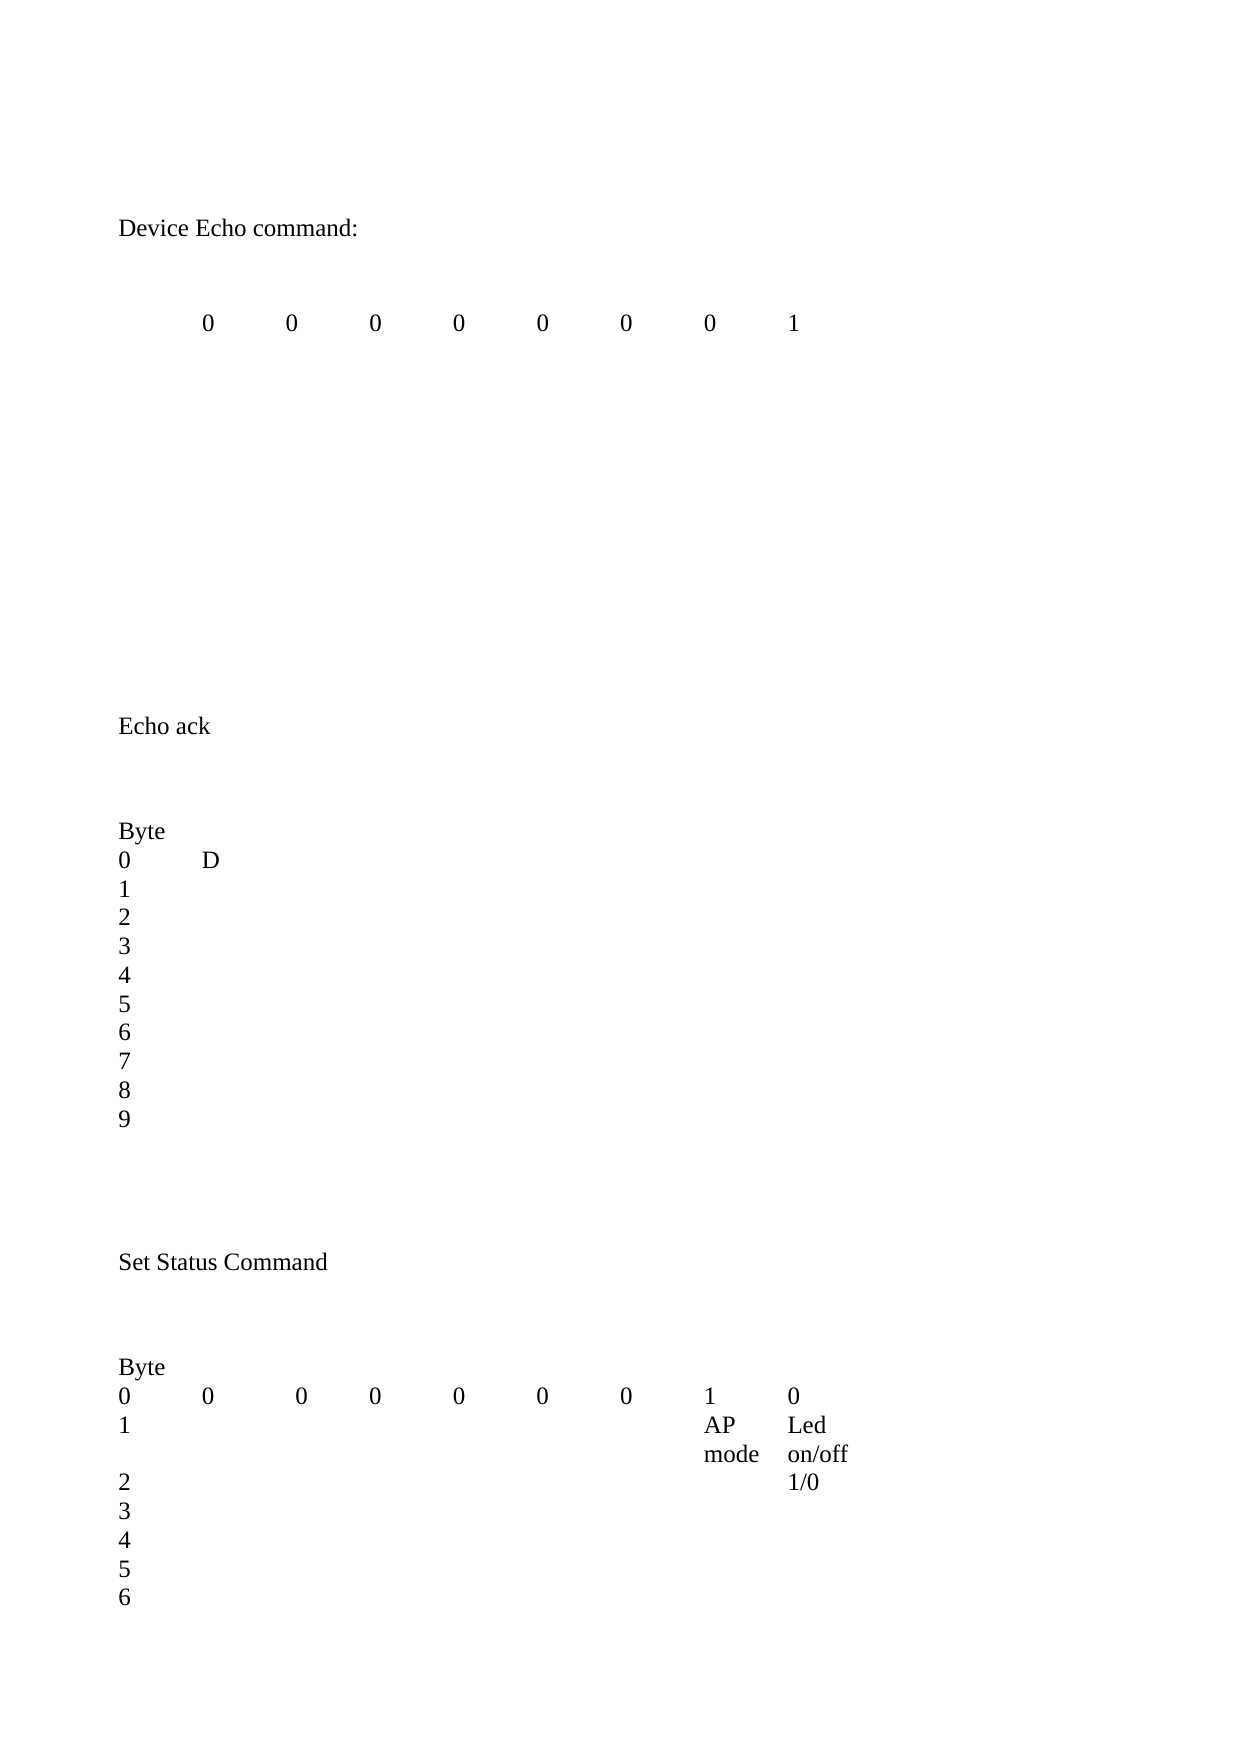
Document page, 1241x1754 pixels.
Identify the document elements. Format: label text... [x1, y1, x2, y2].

table_cell [955, 1496, 1038, 1525]
table_cell 5 [118, 989, 202, 1017]
table_cell [536, 931, 620, 960]
table_cell [955, 539, 1038, 567]
table_cell [871, 960, 954, 989]
table_cell [536, 903, 620, 931]
table_cell 3 [118, 1496, 202, 1525]
table_header [704, 816, 787, 845]
table_cell [1038, 625, 1122, 653]
table_cell [704, 1525, 787, 1554]
table_cell [369, 395, 453, 423]
table_cell [369, 874, 453, 902]
table_cell [620, 337, 704, 366]
table_cell [118, 337, 202, 366]
table_cell [1038, 424, 1122, 452]
table_cell [536, 845, 620, 874]
table_cell [369, 1018, 453, 1046]
table_cell 7 [118, 1046, 202, 1075]
table_cell [620, 1410, 704, 1467]
table_cell [536, 567, 620, 596]
table_cell [1038, 366, 1122, 395]
table_header [1038, 816, 1122, 845]
table_cell 1 [118, 874, 202, 902]
table_header [295, 816, 369, 845]
table_cell [788, 539, 871, 567]
table_header [453, 1353, 536, 1381]
table_cell [453, 903, 536, 931]
table_header [955, 1353, 1038, 1381]
table_cell 0 [536, 1381, 620, 1410]
table_cell [955, 1133, 1038, 1161]
table_cell [871, 567, 955, 596]
table_cell [536, 1583, 620, 1611]
table_cell [1038, 1046, 1122, 1075]
table_cell [453, 596, 536, 625]
table_cell [202, 625, 285, 653]
table_cell [788, 366, 871, 395]
table_header Byte [118, 1353, 202, 1381]
table_cell [788, 337, 871, 366]
text Set Status Command [118, 1247, 1122, 1276]
table_cell [202, 452, 285, 481]
table_cell [453, 1525, 536, 1554]
table_cell 0 [118, 1381, 202, 1410]
table_cell [369, 989, 453, 1017]
table_cell 1 [704, 1381, 787, 1410]
table_cell [1038, 1554, 1122, 1582]
table_cell [202, 989, 295, 1017]
table_header 0 [453, 309, 536, 337]
table_cell [871, 596, 955, 625]
table_cell [704, 1468, 787, 1496]
table_cell [620, 452, 704, 481]
table_cell 0 [787, 1381, 871, 1410]
table_cell [202, 481, 285, 510]
table_cell [453, 452, 536, 481]
table_cell [1038, 1525, 1122, 1554]
table_cell [118, 539, 202, 567]
table_cell [704, 366, 787, 395]
table_cell [955, 1583, 1038, 1611]
table_cell [704, 539, 787, 567]
table_cell [295, 931, 369, 960]
table_cell [955, 1046, 1038, 1075]
table_header [536, 1353, 620, 1381]
table_cell [295, 1075, 369, 1104]
table_header 0 [536, 309, 620, 337]
table_cell [536, 424, 620, 452]
table_cell [1038, 874, 1122, 902]
table_cell [787, 1583, 871, 1611]
table_cell [787, 1018, 871, 1046]
table_cell [704, 903, 787, 931]
table_cell [871, 1104, 954, 1132]
table_cell 1/0 [787, 1468, 871, 1496]
table_cell [202, 510, 285, 538]
table_cell 0 [453, 1381, 536, 1410]
table_cell [202, 1496, 295, 1525]
table_cell [536, 960, 620, 989]
table_cell [536, 366, 620, 395]
table_cell [620, 1075, 704, 1104]
table_cell [285, 567, 369, 596]
table_cell [295, 989, 369, 1017]
table_cell [620, 1018, 704, 1046]
table_cell [788, 395, 871, 423]
table_header [620, 1353, 704, 1381]
table_header [871, 309, 955, 337]
table_header 0 [704, 309, 787, 337]
table_cell [1038, 481, 1122, 510]
table_cell [788, 625, 871, 653]
table_cell [788, 510, 871, 538]
table_cell [453, 989, 536, 1017]
table_cell [202, 567, 285, 596]
table_cell [620, 596, 704, 625]
table_cell [118, 481, 202, 510]
table_cell [118, 567, 202, 596]
table_cell 0 [295, 1381, 369, 1410]
table_cell [453, 424, 536, 452]
table_cell [871, 625, 955, 653]
table_cell [787, 845, 871, 874]
table_cell [1038, 960, 1122, 989]
table_cell [955, 1554, 1038, 1582]
table_cell [871, 1410, 954, 1467]
table_cell [704, 1046, 787, 1075]
table_cell [788, 596, 871, 625]
table_cell [1038, 452, 1122, 481]
table_cell [295, 1410, 369, 1467]
table_cell [871, 452, 955, 481]
table_cell [787, 1525, 871, 1554]
table_cell [704, 481, 787, 510]
table_cell [787, 903, 871, 931]
table_cell [369, 1554, 453, 1582]
table_cell [704, 1018, 787, 1046]
table_cell [453, 1133, 536, 1161]
table_cell [285, 366, 369, 395]
table_cell [955, 874, 1038, 902]
table_cell [202, 337, 285, 366]
table_cell [1038, 845, 1122, 874]
table_cell [369, 625, 453, 653]
table_cell [369, 1525, 453, 1554]
table_cell [295, 1468, 369, 1496]
table_cell [453, 481, 536, 510]
table_cell [453, 1046, 536, 1075]
table_cell [453, 874, 536, 902]
table_cell [118, 452, 202, 481]
table_cell 5 [118, 1554, 202, 1582]
table_cell [787, 1046, 871, 1075]
table_cell [955, 596, 1038, 625]
table_header [202, 1353, 295, 1381]
table_cell [285, 625, 369, 653]
table_header [202, 816, 295, 845]
table_cell [202, 596, 285, 625]
table_cell [118, 366, 202, 395]
table_cell [536, 481, 620, 510]
table_cell [620, 539, 704, 567]
table_cell [871, 395, 955, 423]
table_cell [955, 625, 1038, 653]
table_cell [871, 1075, 954, 1104]
table_cell [285, 424, 369, 452]
table_cell [536, 510, 620, 538]
table_cell [1038, 903, 1122, 931]
table_cell [704, 1104, 787, 1132]
table_cell [871, 1496, 954, 1525]
table_cell [787, 960, 871, 989]
table_cell 3 [118, 931, 202, 960]
table_cell [704, 567, 787, 596]
table_cell 4 [118, 1525, 202, 1554]
table_cell [295, 1496, 369, 1525]
table_cell [295, 903, 369, 931]
table_cell [202, 960, 295, 989]
table_cell [453, 539, 536, 567]
table_cell [1038, 1381, 1122, 1410]
table_cell [620, 567, 704, 596]
table_cell [871, 424, 955, 452]
table_cell [1038, 1104, 1122, 1132]
table_cell [955, 366, 1038, 395]
table_cell [620, 1046, 704, 1075]
table_cell [704, 424, 787, 452]
table_cell 6 [118, 1018, 202, 1046]
table_cell [295, 1554, 369, 1582]
table_cell [369, 539, 453, 567]
table_cell [787, 1075, 871, 1104]
table_cell [202, 903, 295, 931]
table_cell [787, 1496, 871, 1525]
table_cell [285, 596, 369, 625]
table_cell [202, 1018, 295, 1046]
table_cell [704, 989, 787, 1017]
table_cell [453, 1583, 536, 1611]
table_cell [955, 903, 1038, 931]
table_cell [620, 625, 704, 653]
table_cell [295, 874, 369, 902]
table_cell [118, 395, 202, 423]
table_cell [536, 1525, 620, 1554]
table_cell 9 [118, 1104, 202, 1132]
table_cell [369, 596, 453, 625]
table_cell [202, 395, 285, 423]
table_header [1038, 309, 1122, 337]
table_cell [620, 510, 704, 538]
table_cell [285, 481, 369, 510]
table_cell [369, 1468, 453, 1496]
table_cell [704, 1496, 787, 1525]
table_cell [453, 931, 536, 960]
table_cell [704, 1133, 787, 1161]
table_header 1 [788, 309, 871, 337]
table_cell [369, 424, 453, 452]
table_cell [955, 1075, 1038, 1104]
table_cell [536, 1133, 620, 1161]
table_cell [620, 1133, 704, 1161]
table_cell [871, 1018, 954, 1046]
table_cell [871, 845, 954, 874]
table_header Byte [118, 816, 202, 845]
table_cell [453, 1104, 536, 1132]
table_cell [453, 960, 536, 989]
table_cell 2 [118, 903, 202, 931]
table_cell [295, 1583, 369, 1611]
table_cell [369, 845, 453, 874]
table_cell [1038, 1133, 1122, 1161]
table_cell [620, 1468, 704, 1496]
table_cell [620, 424, 704, 452]
table_header [955, 816, 1038, 845]
table_cell 6 [118, 1583, 202, 1611]
table_cell [285, 510, 369, 538]
table_cell [620, 903, 704, 931]
table_cell [1038, 931, 1122, 960]
table_header 0 [202, 309, 285, 337]
table_cell [1038, 395, 1122, 423]
table_cell [871, 1468, 954, 1496]
table_cell [536, 1046, 620, 1075]
table_cell [955, 1104, 1038, 1132]
table_cell [955, 1381, 1038, 1410]
table_cell [369, 1075, 453, 1104]
table_cell [955, 845, 1038, 874]
table_cell 4 [118, 960, 202, 989]
table_cell [620, 395, 704, 423]
table_cell [871, 931, 954, 960]
table_cell [955, 1525, 1038, 1554]
table_cell [202, 1046, 295, 1075]
table_cell [118, 510, 202, 538]
table_header [787, 1353, 871, 1381]
table_cell 2 [118, 1468, 202, 1496]
table_cell [1038, 596, 1122, 625]
table_cell [369, 1410, 453, 1467]
table_cell [369, 337, 453, 366]
table_cell [295, 1018, 369, 1046]
table_cell [620, 874, 704, 902]
table_cell [453, 567, 536, 596]
table_cell [871, 874, 954, 902]
table_cell [202, 1104, 295, 1132]
table_cell [1038, 510, 1122, 538]
table_cell [118, 424, 202, 452]
table_cell [369, 1496, 453, 1525]
table_header [620, 816, 704, 845]
table_cell [536, 395, 620, 423]
table_cell [285, 395, 369, 423]
table_cell [787, 874, 871, 902]
table_cell [620, 989, 704, 1017]
table_cell [955, 1018, 1038, 1046]
table_cell [202, 1525, 295, 1554]
table_cell [453, 395, 536, 423]
table_cell [787, 931, 871, 960]
table_cell [453, 1554, 536, 1582]
table_cell [202, 366, 285, 395]
table_cell [536, 452, 620, 481]
table_cell [295, 845, 369, 874]
table_cell [1038, 1018, 1122, 1046]
table_cell [955, 424, 1038, 452]
table_cell [955, 1468, 1038, 1496]
table_cell [536, 1468, 620, 1496]
table_cell [1038, 567, 1122, 596]
table_cell [871, 1583, 954, 1611]
table_cell [955, 1410, 1038, 1467]
table_cell [536, 1410, 620, 1467]
table_cell [536, 1496, 620, 1525]
table_cell [871, 337, 955, 366]
table_header [704, 1353, 787, 1381]
table_cell [369, 366, 453, 395]
table_header [369, 1353, 453, 1381]
table_cell [620, 481, 704, 510]
table_cell [704, 960, 787, 989]
table_cell [369, 1133, 453, 1161]
table_cell [871, 539, 955, 567]
table_cell [536, 596, 620, 625]
table_cell [285, 539, 369, 567]
table_cell [202, 1583, 295, 1611]
table_header [369, 816, 453, 845]
table_header [118, 309, 202, 337]
table_cell [536, 874, 620, 902]
table_cell [1038, 1583, 1122, 1611]
table_cell [704, 452, 787, 481]
table_cell [369, 903, 453, 931]
table_cell D [202, 845, 295, 874]
table_cell [536, 337, 620, 366]
table_cell [453, 337, 536, 366]
table_cell [295, 960, 369, 989]
table_cell 0 [202, 1381, 295, 1410]
table_cell [295, 1046, 369, 1075]
table_cell [955, 567, 1038, 596]
table_cell [788, 567, 871, 596]
table_cell [453, 510, 536, 538]
table_cell [202, 1410, 295, 1467]
table_cell [453, 1496, 536, 1525]
table_cell Led on/off [787, 1410, 871, 1467]
table_cell AP mode [704, 1410, 787, 1467]
table_cell [955, 337, 1038, 366]
table_cell [871, 989, 954, 1017]
table_header 0 [285, 309, 369, 337]
table_cell [787, 1554, 871, 1582]
table_header [871, 1353, 954, 1381]
table_cell [285, 452, 369, 481]
table_cell [1038, 1468, 1122, 1496]
table_cell [871, 1554, 954, 1582]
table_cell [1038, 337, 1122, 366]
table_cell [787, 1133, 871, 1161]
table_cell [871, 510, 955, 538]
table_cell [1038, 1496, 1122, 1525]
table_header [871, 816, 954, 845]
table_cell 1 [118, 1410, 202, 1467]
table_cell [536, 1018, 620, 1046]
table_cell [118, 625, 202, 653]
table_cell [787, 1104, 871, 1132]
table_cell [704, 931, 787, 960]
table_cell [620, 366, 704, 395]
table_cell [453, 1410, 536, 1467]
table_cell [620, 1554, 704, 1582]
table_cell [453, 1075, 536, 1104]
table_cell [704, 1554, 787, 1582]
table_cell [536, 1554, 620, 1582]
table_cell [788, 424, 871, 452]
table_cell [620, 1496, 704, 1525]
table_cell [453, 1468, 536, 1496]
table_cell [295, 1525, 369, 1554]
table_header [955, 309, 1038, 337]
table_cell [453, 845, 536, 874]
table_cell [453, 625, 536, 653]
table_cell [285, 337, 369, 366]
table_cell [536, 989, 620, 1017]
table_cell [202, 874, 295, 902]
table_cell [787, 989, 871, 1017]
table_cell [955, 510, 1038, 538]
table_cell [955, 481, 1038, 510]
table_cell [955, 395, 1038, 423]
table_cell [202, 1133, 295, 1161]
table_cell [955, 960, 1038, 989]
table_cell [620, 845, 704, 874]
table_cell 8 [118, 1075, 202, 1104]
table_cell [536, 1104, 620, 1132]
table_cell 0 [118, 845, 202, 874]
table_cell [871, 1046, 954, 1075]
table_cell [118, 596, 202, 625]
table_header 0 [620, 309, 704, 337]
table_cell [704, 1583, 787, 1611]
table_cell [955, 452, 1038, 481]
table_cell [536, 625, 620, 653]
table_cell [453, 1018, 536, 1046]
table_cell [369, 931, 453, 960]
table_cell [295, 1133, 369, 1161]
table_header [1038, 1353, 1122, 1381]
table_cell [620, 1525, 704, 1554]
table_header [453, 816, 536, 845]
table_cell [704, 395, 787, 423]
table_cell [1038, 1410, 1122, 1467]
table_cell [202, 1075, 295, 1104]
text Device Echo command: [118, 213, 1122, 242]
table_header [536, 816, 620, 845]
table_cell [369, 481, 453, 510]
table_cell [871, 1381, 954, 1410]
table_cell [202, 539, 285, 567]
table_cell [369, 1583, 453, 1611]
table_cell [369, 1046, 453, 1075]
table_cell [202, 1554, 295, 1582]
text Echo ack [118, 711, 1122, 740]
table_cell [704, 596, 787, 625]
table_cell [369, 452, 453, 481]
table_cell [202, 1468, 295, 1496]
table_cell [620, 931, 704, 960]
table_cell [620, 1583, 704, 1611]
table_cell [620, 1104, 704, 1132]
table_cell [536, 1075, 620, 1104]
table_cell [704, 625, 787, 653]
table_header 0 [369, 309, 453, 337]
table_cell [871, 481, 955, 510]
table_cell [871, 1525, 954, 1554]
table_cell [704, 874, 787, 902]
table_cell 0 [620, 1381, 704, 1410]
table_cell [955, 989, 1038, 1017]
table_cell [788, 452, 871, 481]
table_cell [536, 539, 620, 567]
table_cell [1038, 539, 1122, 567]
table_cell [369, 960, 453, 989]
table_header [787, 816, 871, 845]
table_cell [1038, 1075, 1122, 1104]
table_cell [118, 1133, 202, 1161]
table_cell [620, 960, 704, 989]
table_cell [871, 366, 955, 395]
table_cell [369, 510, 453, 538]
table_cell 0 [369, 1381, 453, 1410]
table_cell [955, 931, 1038, 960]
table_cell [1038, 989, 1122, 1017]
table_cell [704, 510, 787, 538]
table_cell [704, 1075, 787, 1104]
table_cell [369, 1104, 453, 1132]
table_cell [871, 903, 954, 931]
table_cell [704, 337, 787, 366]
table_cell [704, 845, 787, 874]
table_cell [202, 424, 285, 452]
table_header [295, 1353, 369, 1381]
table_cell [453, 366, 536, 395]
table_cell [202, 931, 295, 960]
table_cell [295, 1104, 369, 1132]
table_cell [871, 1133, 954, 1161]
table_cell [788, 481, 871, 510]
table_cell [369, 567, 453, 596]
